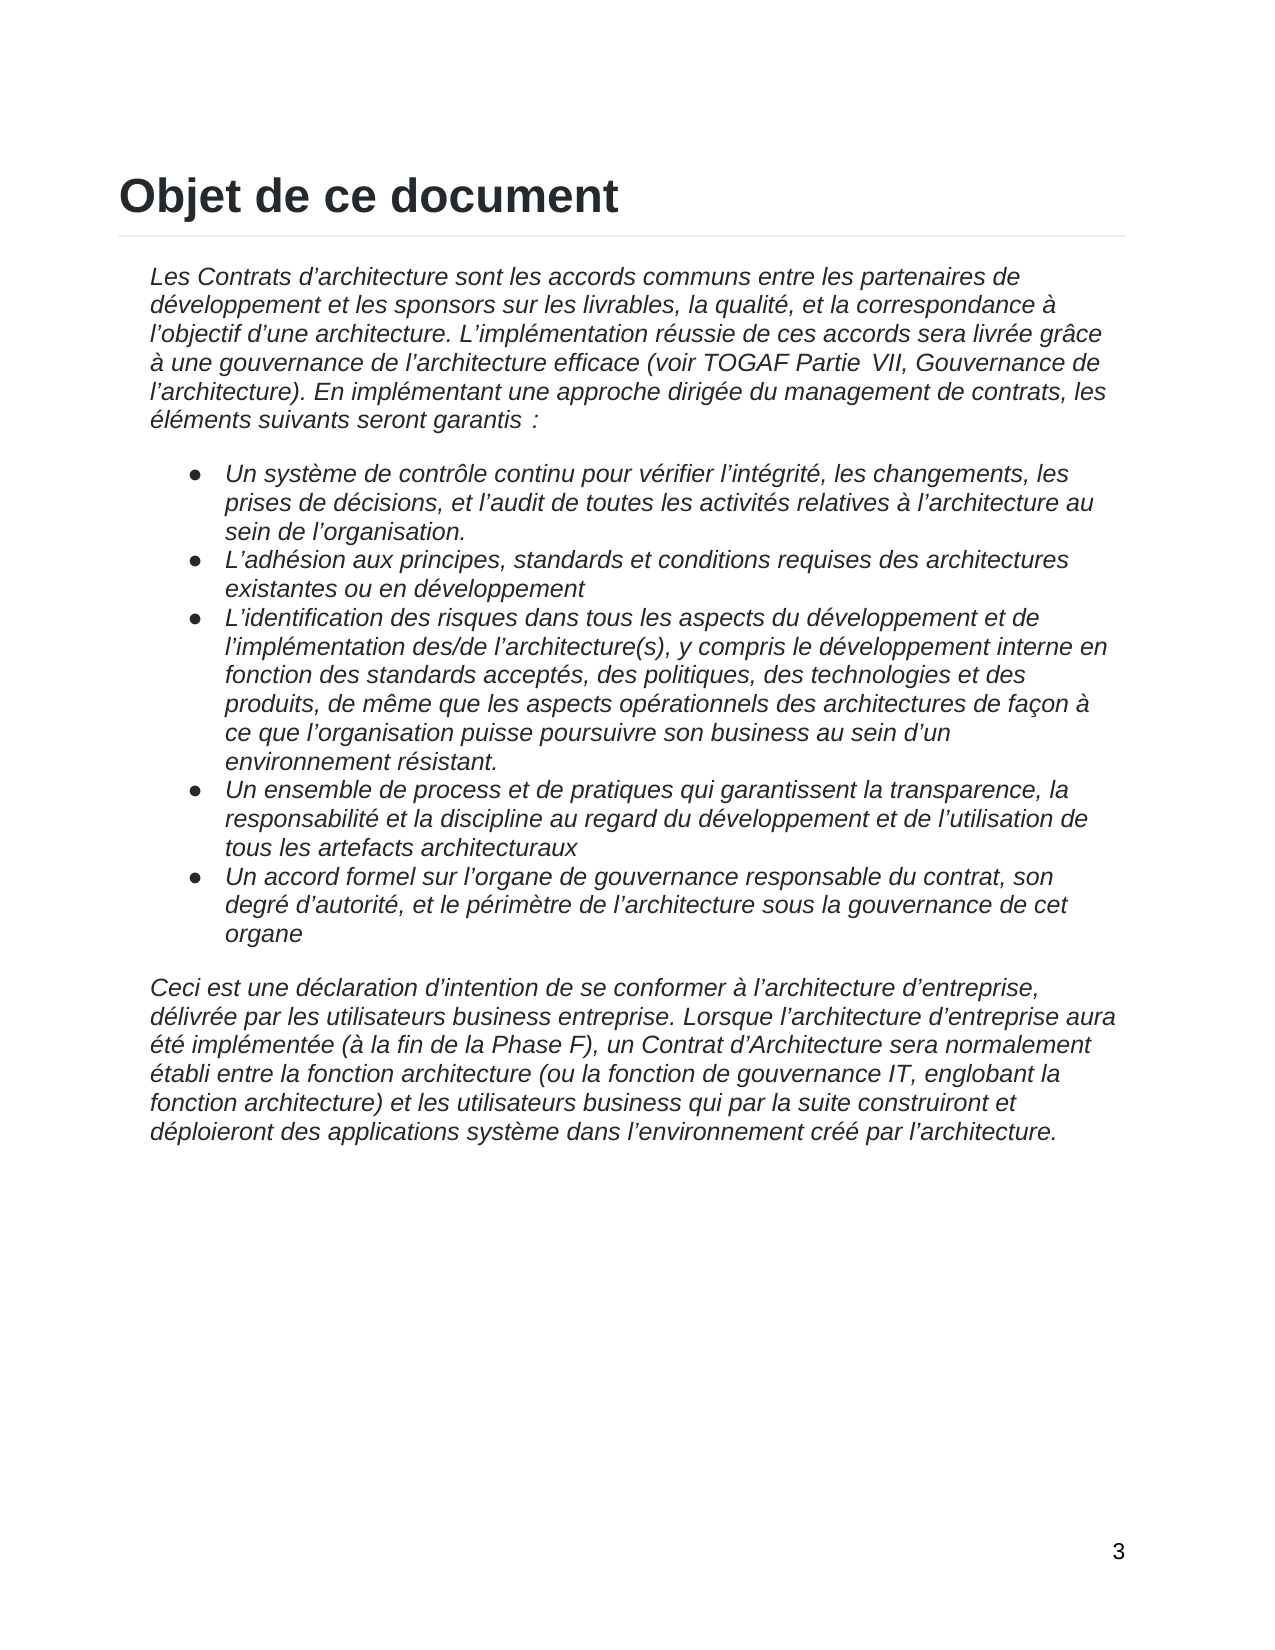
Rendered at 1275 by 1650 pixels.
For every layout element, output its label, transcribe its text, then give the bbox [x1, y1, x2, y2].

list Un accord formel sur l’organe de gouvernance responsable du contrat, son degré d’autorité, et le périmètre de l’architecture sous la gouvernance de cet organe [187, 862, 1125, 948]
list Un système de contrôle continu pour vérifier l’intégrité, les changements, les prises de décisions, et l’audit de toutes les activités relatives à l’architecture au sein de l’organisation. [187, 459, 1125, 546]
subtitle Objet de ce document [119, 168, 1125, 235]
text Ceci est une déclaration d’intention de se conformer à l’architecture d’entreprise, délivrée par les utilisateurs business entreprise. Lorsque l’architecture d’entreprise aura été implémentée (à la fin de la Phase F), un Contrat d’Architecture sera normalement établi entre la fonction architecture (ou la fonction de gouvernance IT, englobant la fonction architecture) et les utilisateurs business qui par la suite construiront et déploieront des applications système dans l’environnement créé par l’architecture. [150, 973, 1125, 1146]
list Un ensemble de process et de pratiques qui garantissent la transparence, la responsabilité et la discipline au regard du développement et de l’utilisation de tous les artefacts architecturaux [187, 776, 1125, 862]
list L’identification des risques dans tous les aspects du développement et de l’implémentation des/de l’architecture(s), y compris le développement interne en fonction des standards acceptés, des politiques, des technologies et des produits, de même que les aspects opérationnels des architectures de façon à ce que l’organisation puisse poursuivre son business au sein d’un environnement résistant. [187, 603, 1125, 776]
list L’adhésion aux principes, standards et conditions requises des architectures existantes ou en développement [187, 546, 1125, 603]
text Les Contrats d’architecture sont les accords communs entre les partenaires de développement et les sponsors sur les livrables, la qualité, et la correspondance à l’objectif d’une architecture. L’implémentation réussie de ces accords sera livrée grâce à une gouvernance de l’architecture efficace (voir TOGAF Partie VII, Gouvernance de l’architecture). En implémentant une approche dirigée du management de contrats, les éléments suivants seront garantis : [150, 262, 1125, 434]
